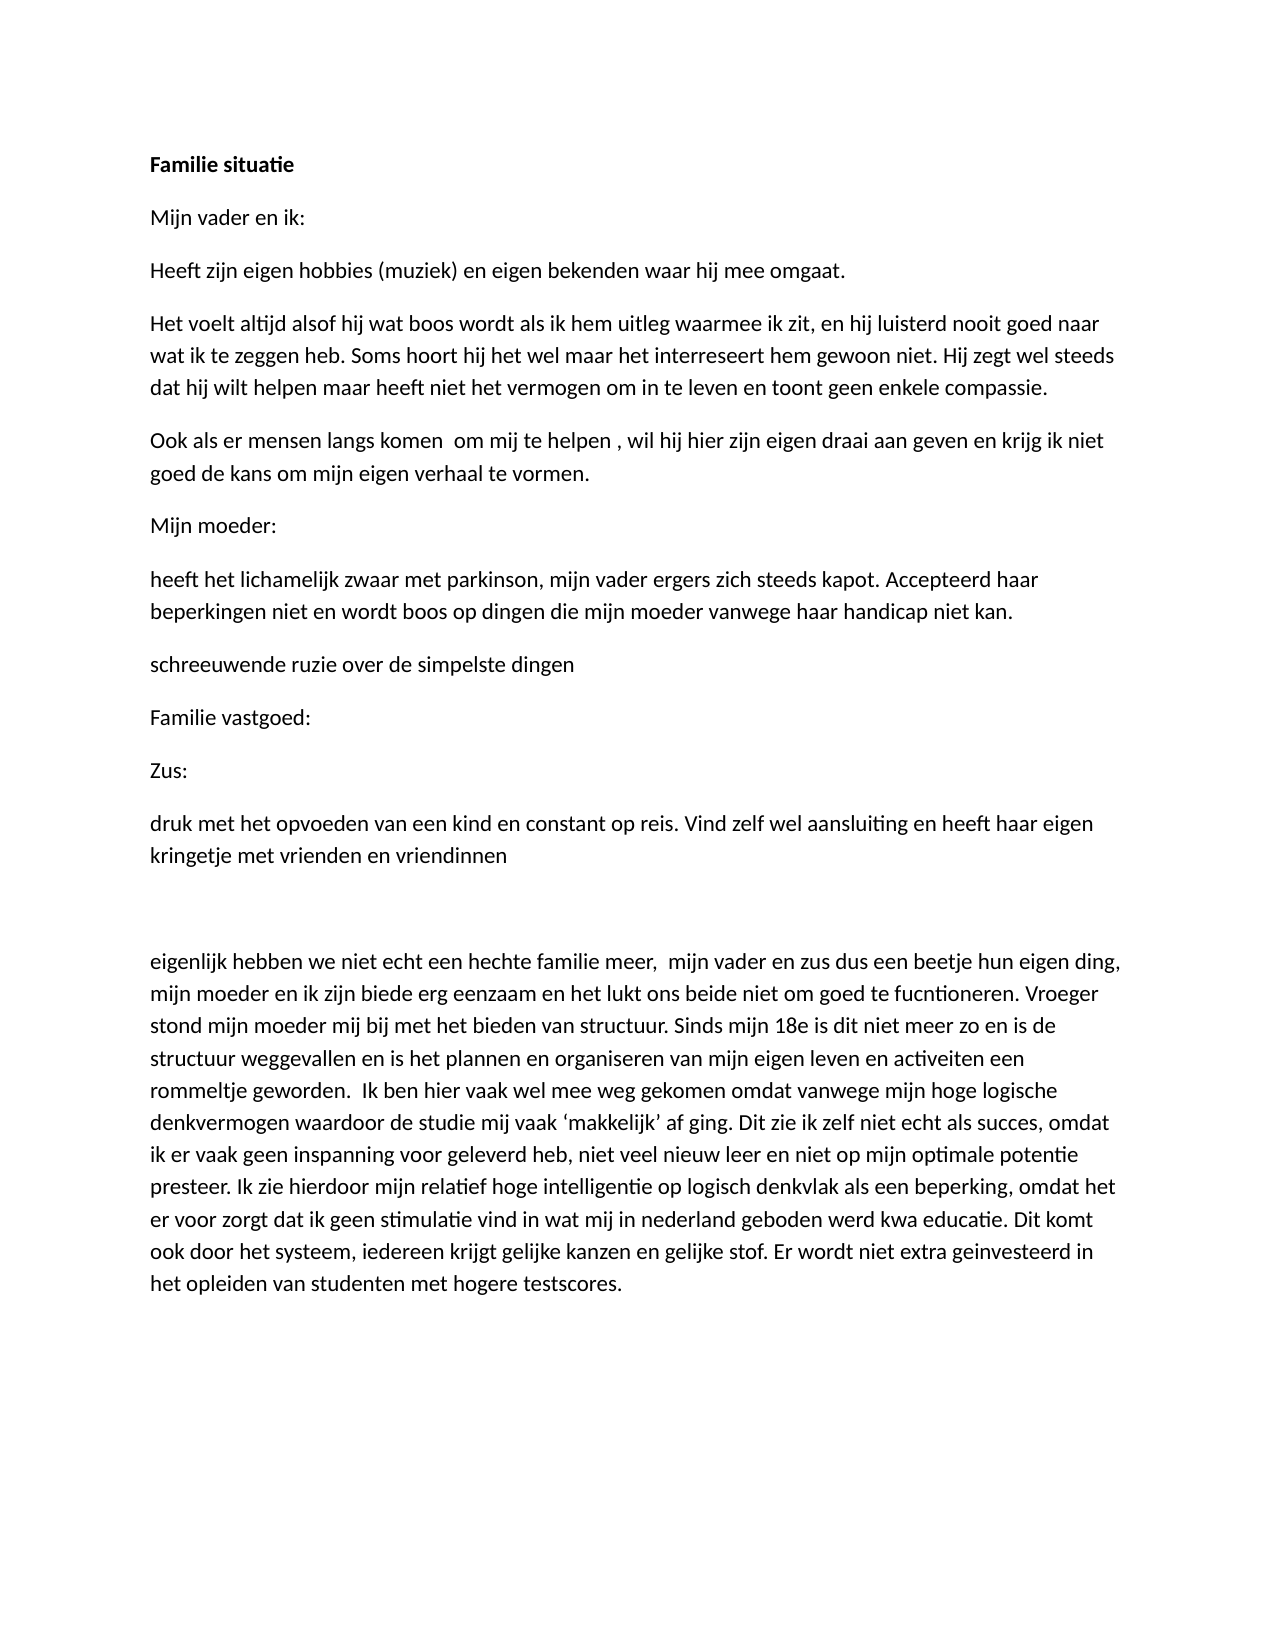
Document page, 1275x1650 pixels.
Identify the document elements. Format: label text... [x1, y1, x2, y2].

text Zus: [150, 756, 1125, 784]
text Mijn moeder: [150, 512, 1125, 540]
text eigenlijk hebben we niet echt een hechte familie meer, mijn vader en zus dus een beetje hun eigen ding, mijn moeder en ik zijn biede erg eenzaam en het lukt ons beide niet om goed te fucntioneren. Vroeger stond mijn moeder mij bij met het bieden van structuur. Sinds mijn 18e is dit niet meer zo en is de structuur weggevallen en is het plannen en organiseren van mijn eigen leven en activeiten een rommeltje geworden. Ik ben hier vaak wel mee weg gekomen omdat vanwege mijn hoge logische denkvermogen waardoor de studie mij vaak ‘makkelijk’ af ging. Dit zie ik zelf niet echt als succes, omdat ik er vaak geen inspanning voor geleverd heb, niet veel nieuw leer en niet op mijn optimale potentie presteer. Ik zie hierdoor mijn relatief hoge intelligentie op logisch denkvlak als een beperking, omdat het er voor zorgt dat ik geen stimulatie vind in wat mij in nederland geboden werd kwa educatie. Dit komt ook door het systeem, iedereen krijgt gelijke kanzen en gelijke stof. Er wordt niet extra geinvesteerd in het opleiden van studenten met hogere testscores. [150, 947, 1125, 1297]
text Het voelt altijd alsof hij wat boos wordt als ik hem uitleg waarmee ik zit, en hij luisterd nooit goed naar wat ik te zeggen heb. Soms hoort hij het wel maar het interreseert hem gewoon niet. Hij zegt wel steeds dat hij wilt helpen maar heeft niet het vermogen om in te leven en toont geen enkele compassie. [150, 309, 1125, 401]
text schreeuwende ruzie over de simpelste dingen [150, 650, 1125, 678]
text Mijn vader en ik: [150, 203, 1125, 231]
text Familie situatie [150, 150, 1125, 178]
text Heeft zijn eigen hobbies (muziek) en eigen bekenden waar hij mee omgaat. [150, 256, 1125, 284]
text Ook als er mensen langs komen om mij te helpen , wil hij hier zijn eigen draai aan geven en krijg ik niet goed de kans om mijn eigen verhaal te vormen. [150, 426, 1125, 487]
text druk met het opvoeden van een kind en constant op reis. Vind zelf wel aansluiting en heeft haar eigen kringetje met vrienden en vriendinnen [150, 809, 1125, 869]
text heeft het lichamelijk zwaar met parkinson, mijn vader ergers zich steeds kapot. Accepteerd haar beperkingen niet en wordt boos op dingen die mijn moeder vanwege haar handicap niet kan. [150, 565, 1125, 625]
text Familie vastgoed: [150, 703, 1125, 731]
